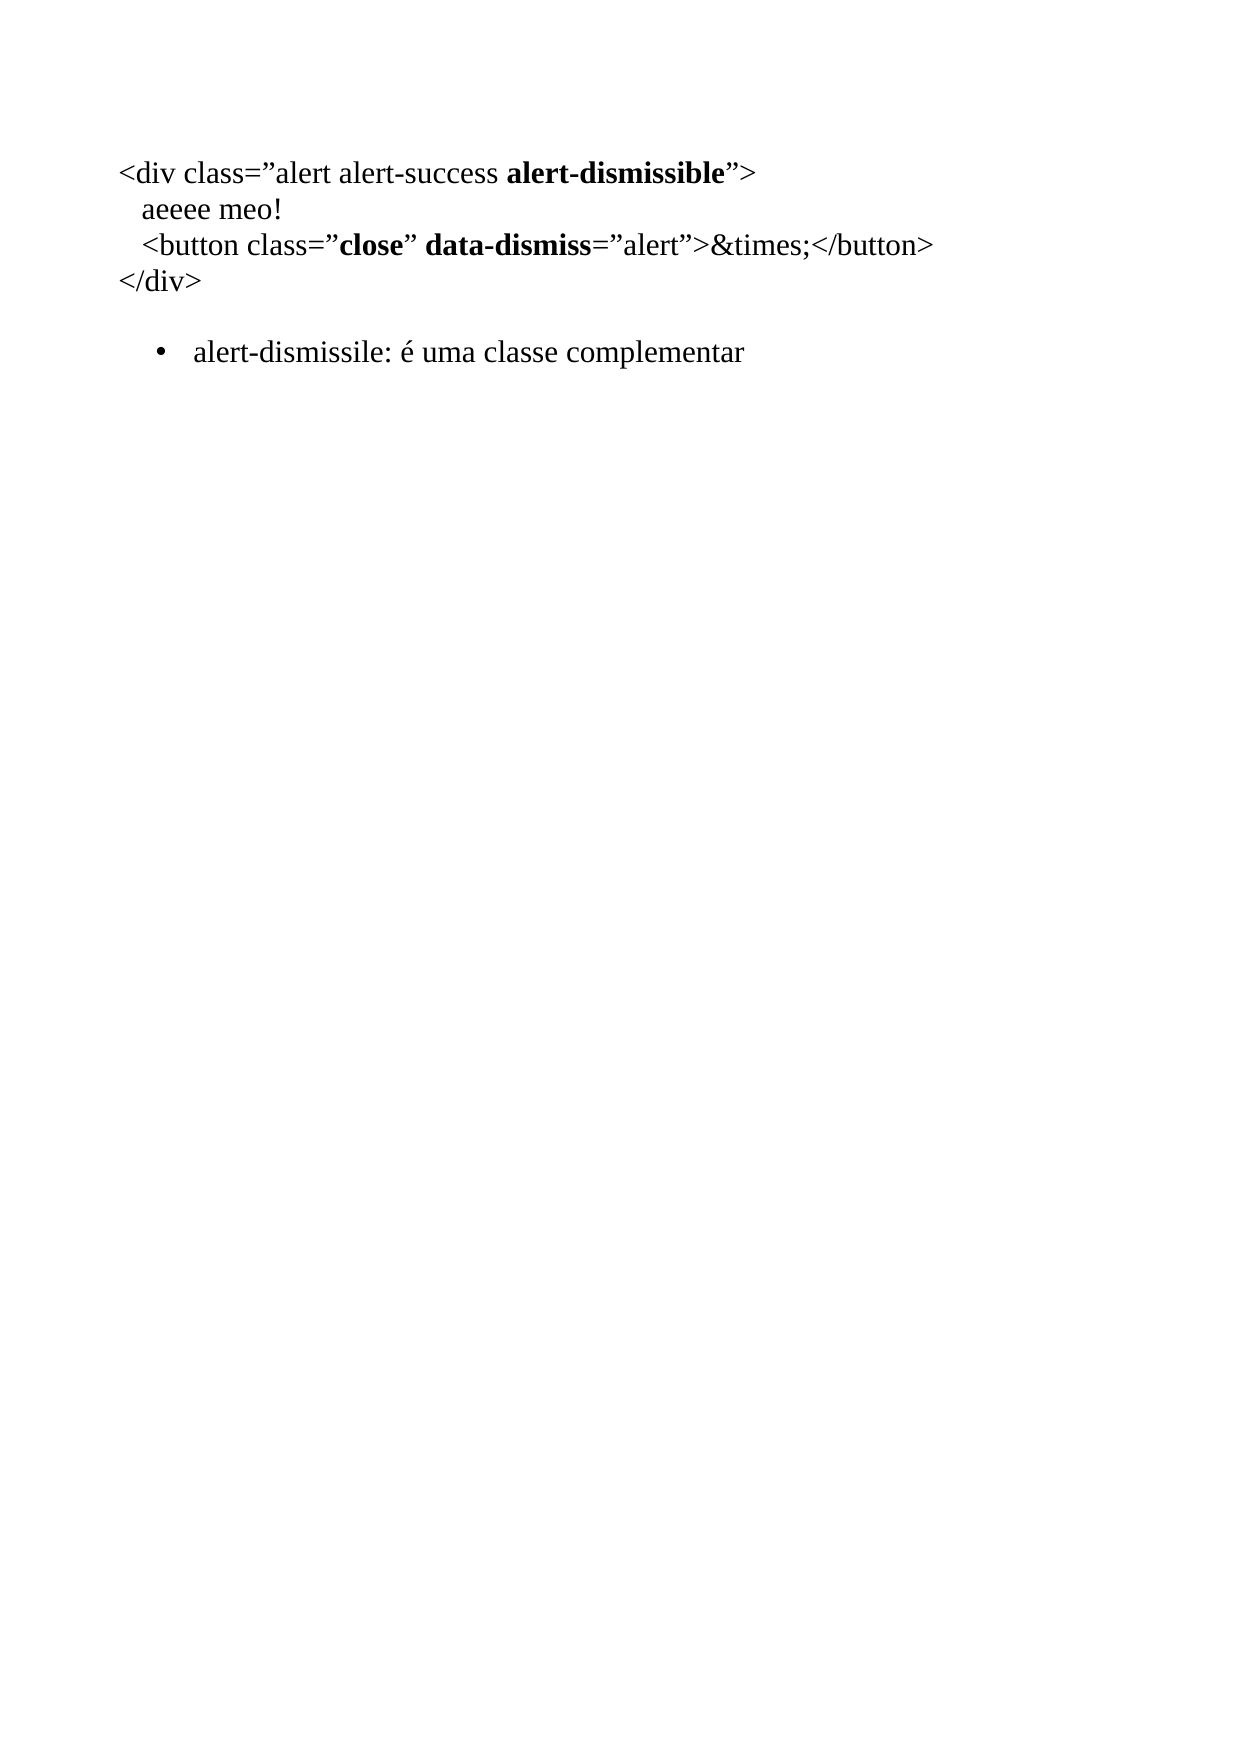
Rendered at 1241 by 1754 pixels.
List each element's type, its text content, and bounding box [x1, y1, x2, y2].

text aeeee meo! [118, 190, 1122, 226]
list alert-dismissile: é uma classe complementar [156, 334, 1122, 370]
text <div class=”alert alert-success alert-dismissible”> [118, 154, 1122, 190]
text </div> [118, 262, 1122, 298]
text <button class=”close” data-dismiss=”alert”>&times;</button> [118, 226, 1122, 262]
